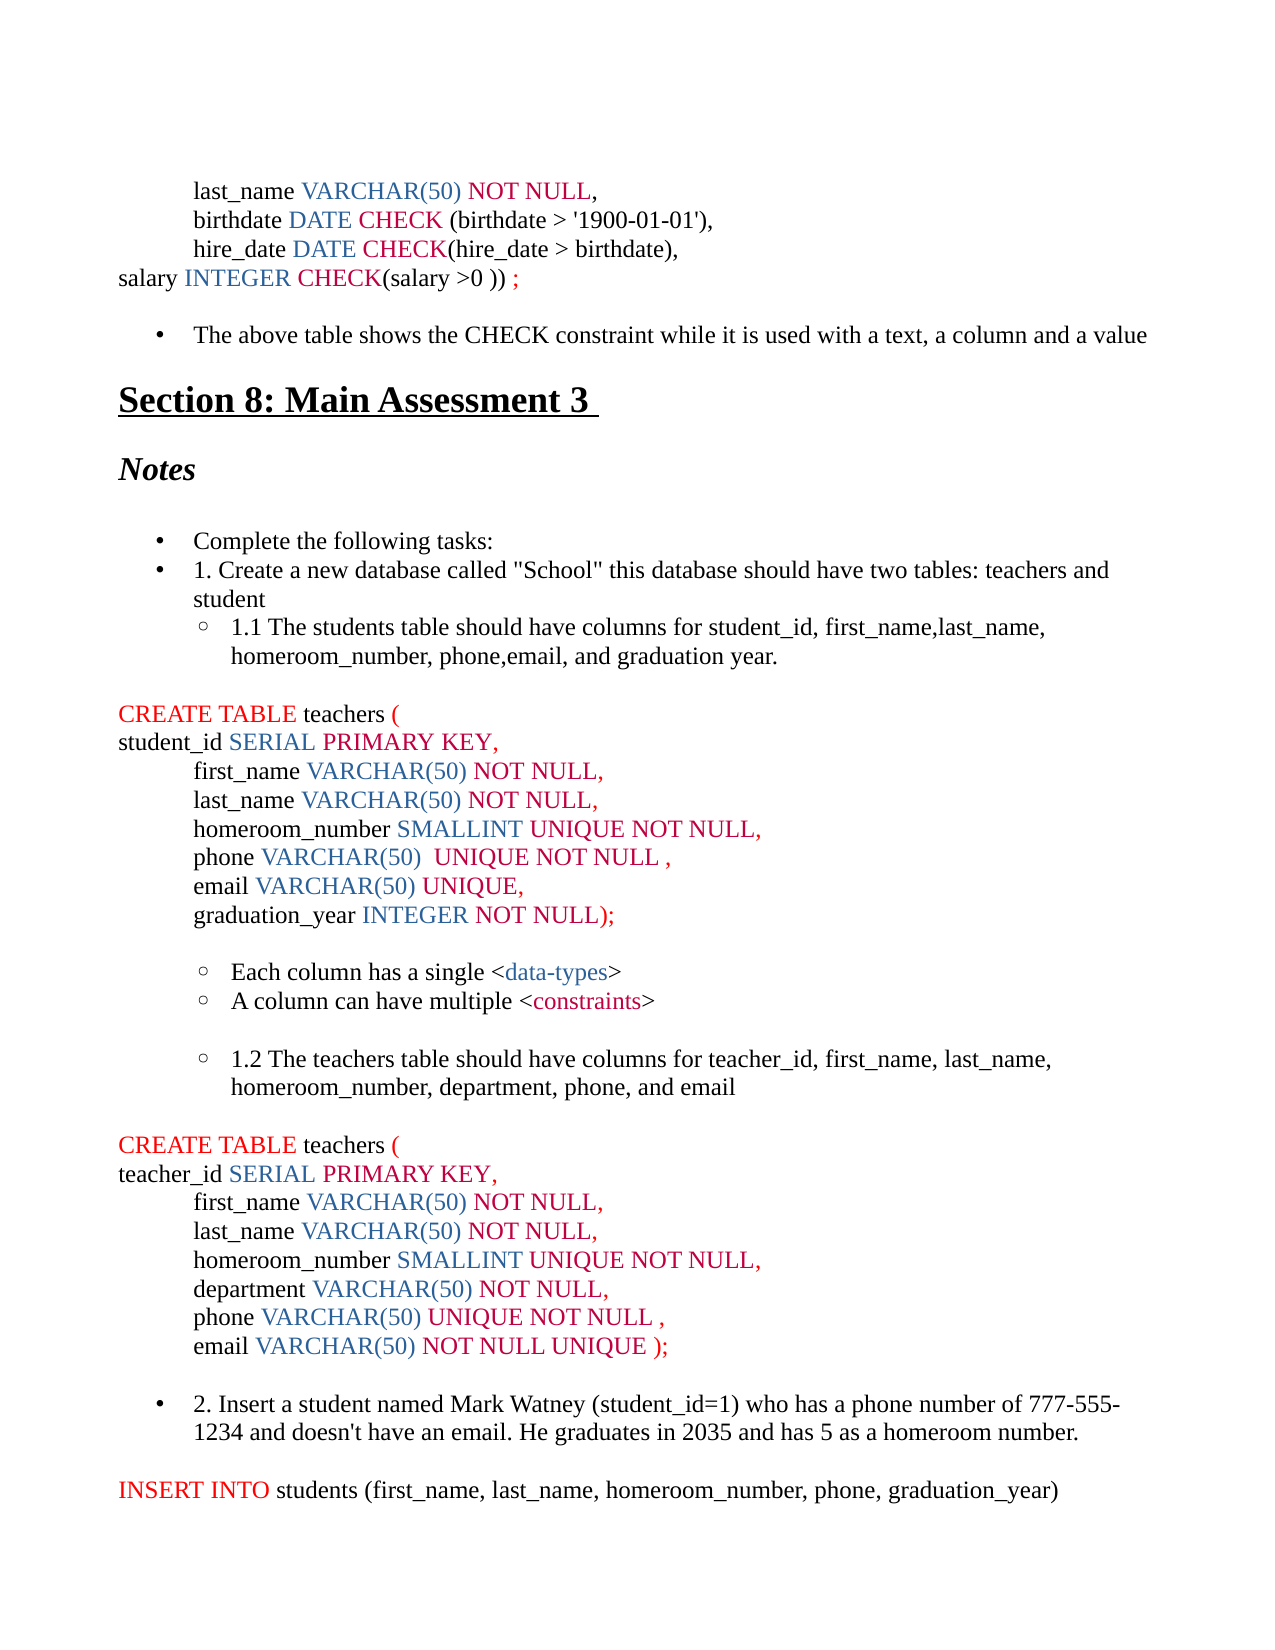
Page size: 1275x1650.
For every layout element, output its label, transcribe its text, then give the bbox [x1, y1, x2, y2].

text graduation_year INTEGER NOT NULL); [118, 900, 1157, 929]
list 1.1 The students table should have columns for student_id, first_name,last_name, homeroom_number, phone,email, and graduation year. [193, 612, 1157, 670]
text last_name VARCHAR(50) NOT NULL, [118, 176, 1157, 205]
text email VARCHAR(50) UNIQUE, [118, 871, 1157, 900]
list A column can have multiple <constraints> [193, 986, 1157, 1015]
text birthdate DATE CHECK (birthdate > '1900-01-01'), [118, 205, 1157, 234]
list 1. Create a new database called "School" this database should have two tables: teachers and student [156, 555, 1157, 612]
text phone VARCHAR(50) UNIQUE NOT NULL , [118, 1302, 1157, 1331]
text hire_date DATE CHECK(hire_date > birthdate), [118, 234, 1157, 263]
text teacher_id SERIAL PRIMARY KEY, [118, 1159, 1157, 1187]
text department VARCHAR(50) NOT NULL, [118, 1274, 1157, 1302]
text CREATE TABLE teachers ( [118, 1130, 1157, 1159]
text last_name VARCHAR(50) NOT NULL, [118, 1216, 1157, 1245]
text first_name VARCHAR(50) NOT NULL, [118, 1187, 1157, 1216]
text Notes [118, 449, 1157, 488]
text first_name VARCHAR(50) NOT NULL, [118, 756, 1157, 785]
text INSERT INTO students (first_name, last_name, homeroom_number, phone, graduation_year) [118, 1475, 1157, 1504]
text homeroom_number SMALLINT UNIQUE NOT NULL, [118, 814, 1157, 842]
list 1.2 The teachers table should have columns for teacher_id, first_name, last_name, homeroom_number, department, phone, and email [193, 1044, 1157, 1101]
text CREATE TABLE teachers ( [118, 699, 1157, 727]
text email VARCHAR(50) NOT NULL UNIQUE ); [118, 1331, 1157, 1360]
list The above table shows the CHECK constraint while it is used with a text, a column and a value [156, 320, 1157, 349]
list Each column has a single <data-types> [193, 957, 1157, 986]
list Complete the following tasks: [156, 526, 1157, 555]
text Section 8: Main Assessment 3 [118, 378, 1157, 421]
text phone VARCHAR(50) UNIQUE NOT NULL , [118, 842, 1157, 871]
list 2. Insert a student named Mark Watney (student_id=1) who has a phone number of 777-555-1234 and doesn't have an email. He graduates in 2035 and has 5 as a homeroom number. [156, 1389, 1157, 1446]
text homeroom_number SMALLINT UNIQUE NOT NULL, [118, 1245, 1157, 1274]
text student_id SERIAL PRIMARY KEY, [118, 727, 1157, 756]
text salary INTEGER CHECK(salary >0 )) ; [118, 263, 1157, 291]
text last_name VARCHAR(50) NOT NULL, [118, 785, 1157, 814]
